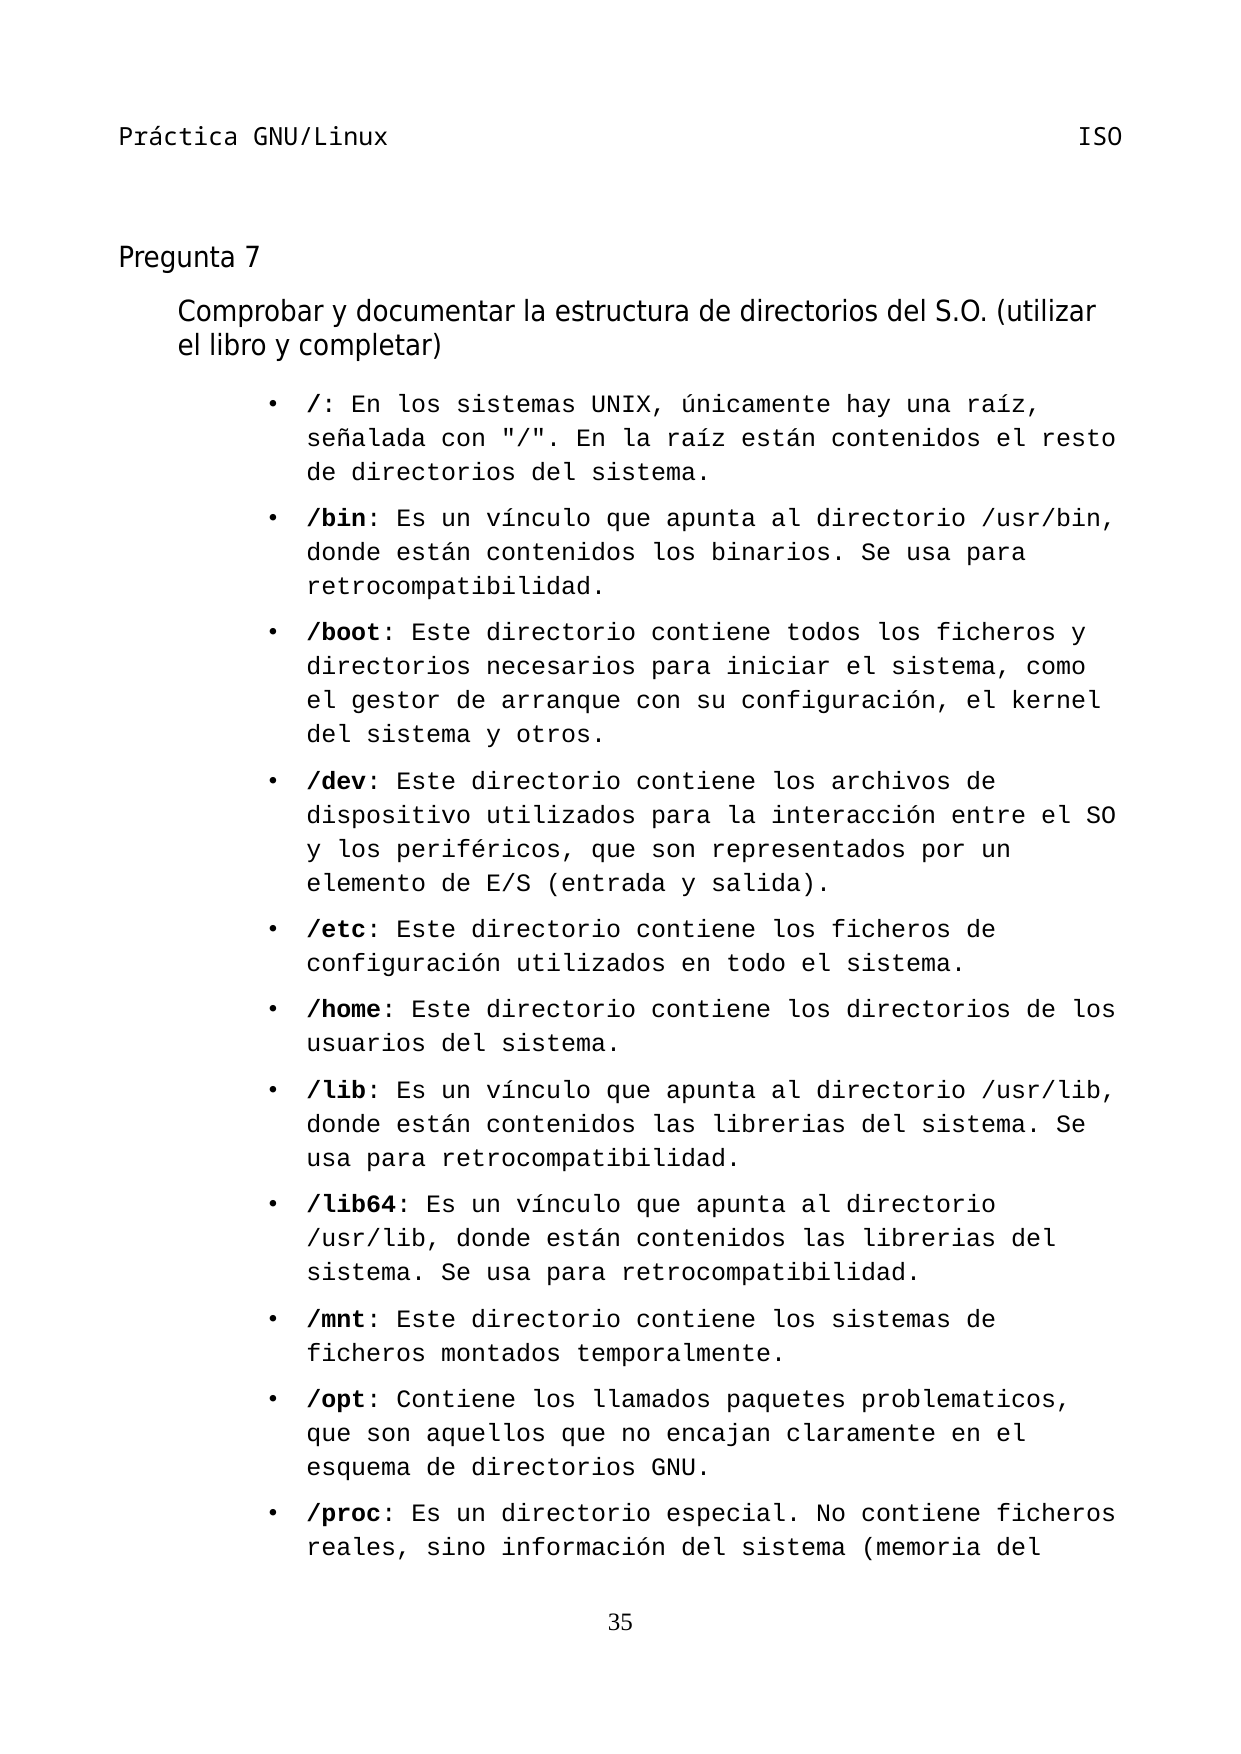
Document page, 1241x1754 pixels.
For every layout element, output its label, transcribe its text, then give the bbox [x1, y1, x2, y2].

list /: En los sistemas UNIX, únicamente hay una raíz, señalada con "/". En la raíz están contenidos el resto de directorios del sistema. [268, 391, 1122, 487]
list /dev: Este directorio contiene los archivos de dispositivo utilizados para la interacción entre el SO y los periféricos, que son representados por un elemento de E/S (entrada y salida). [268, 768, 1122, 898]
list /mnt: Este directorio contiene los sistemas de ficheros montados temporalmente. [268, 1306, 1122, 1368]
list /etc: Este directorio contiene los ficheros de configuración utilizados en todo el sistema. [268, 917, 1122, 979]
list /proc: Es un directorio especial. No contiene ficheros reales, sino información del sistema (memoria del [268, 1501, 1122, 1563]
list /lib: Es un vínculo que apunta al directorio /usr/lib, donde están contenidos las librerias del sistema. Se usa para retrocompatibilidad. [268, 1077, 1122, 1174]
list /bin: Es un vínculo que apunta al directorio /usr/bin, donde están contenidos los binarios. Se usa para retrocompatibilidad. [268, 506, 1122, 602]
list /lib64: Es un vínculo que apunta al directorio /usr/lib, donde están contenidos las librerias del sistema. Se usa para retrocompatibilidad. [268, 1192, 1122, 1288]
list /opt: Contiene los llamados paquetes problematicos, que son aquellos que no encajan claramente en el esquema de directorios GNU. [268, 1387, 1122, 1483]
text Comprobar y documentar la estructura de directorios del S.O. (utilizar el libro y completar) [177, 294, 1122, 362]
list /home: Este directorio contiene los directorios de los usuarios del sistema. [268, 997, 1122, 1059]
text Pregunta 7 [118, 241, 1122, 275]
list /boot: Este directorio contiene todos los ficheros y directorios necesarios para iniciar el sistema, como el gestor de arranque con su configuración, el kernel del sistema y otros. [268, 620, 1122, 750]
